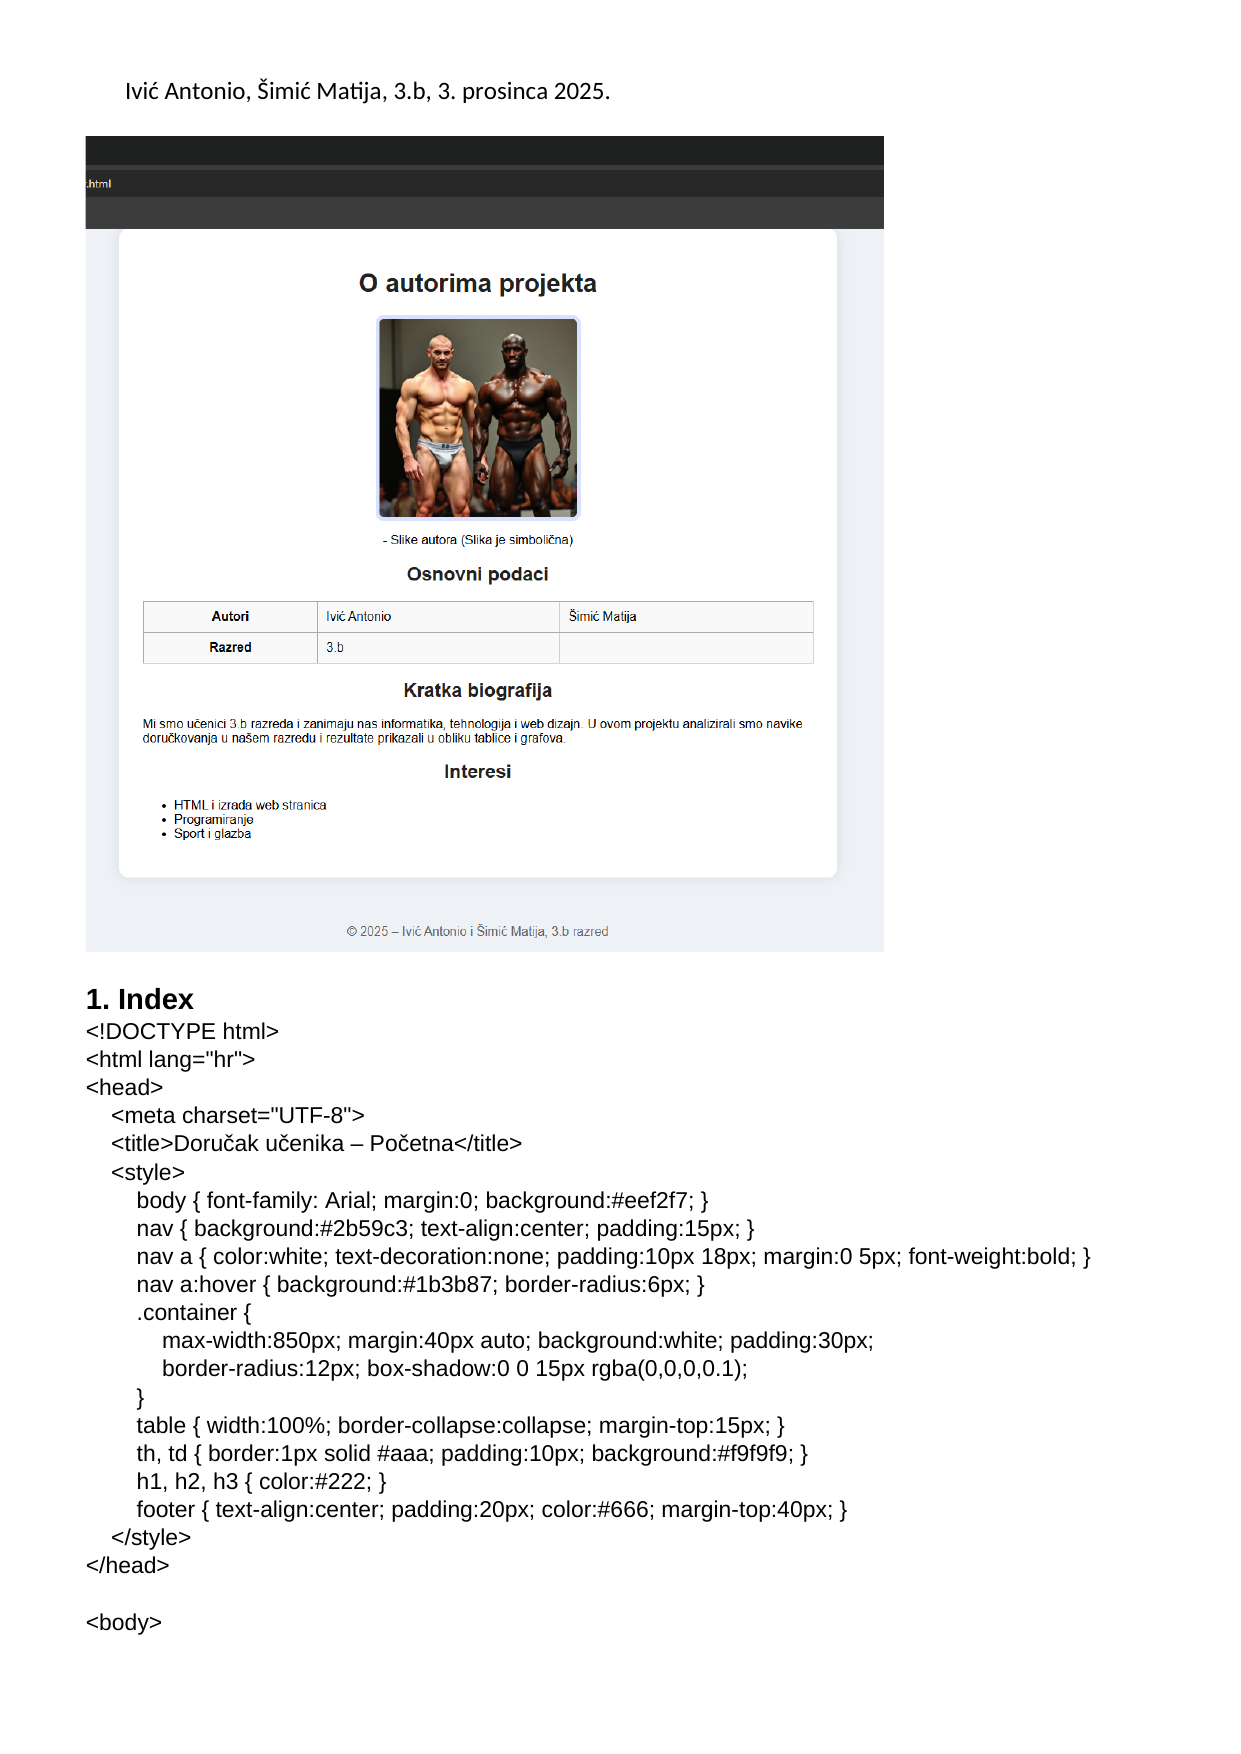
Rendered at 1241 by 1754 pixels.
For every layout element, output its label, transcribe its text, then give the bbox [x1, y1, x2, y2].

text .container { [86, 1299, 1178, 1325]
text <style> [86, 1158, 1178, 1185]
text max-width:850px; margin:40px auto; background:white; padding:30px; [86, 1327, 1178, 1353]
text body { font-family: Arial; margin:0; background:#eef2f7; } [86, 1187, 1178, 1213]
text <meta charset="UTF-8"> [86, 1102, 1178, 1128]
text </head> [86, 1552, 1178, 1578]
text th, td { border:1px solid #aaa; padding:10px; background:#f9f9f9; } [86, 1440, 1178, 1466]
text nav a { color:white; text-decoration:none; padding:10px 18px; margin:0 5px; font-weight:bold; } [86, 1243, 1178, 1269]
text <head> [86, 1074, 1178, 1100]
text <title>Doručak učenika – Početna</title> [86, 1130, 1178, 1157]
text <body> [86, 1608, 1178, 1635]
text border-radius:12px; box-shadow:0 0 15px rgba(0,0,0,0.1); [86, 1355, 1178, 1382]
text } [86, 1383, 1178, 1410]
text h1, h2, h3 { color:#222; } [86, 1468, 1178, 1494]
text 1. Index [86, 982, 1178, 1016]
text footer { text-align:center; padding:20px; color:#666; margin-top:40px; } [86, 1496, 1178, 1522]
text table { width:100%; border-collapse:collapse; margin-top:15px; } [86, 1412, 1178, 1438]
text <!DOCTYPE html> [86, 1018, 1178, 1044]
text </style> [86, 1524, 1178, 1550]
text nav a:hover { background:#1b3b87; border-radius:6px; } [86, 1271, 1178, 1297]
text nav { background:#2b59c3; text-align:center; padding:15px; } [86, 1215, 1178, 1241]
text <html lang="hr"> [86, 1046, 1178, 1072]
